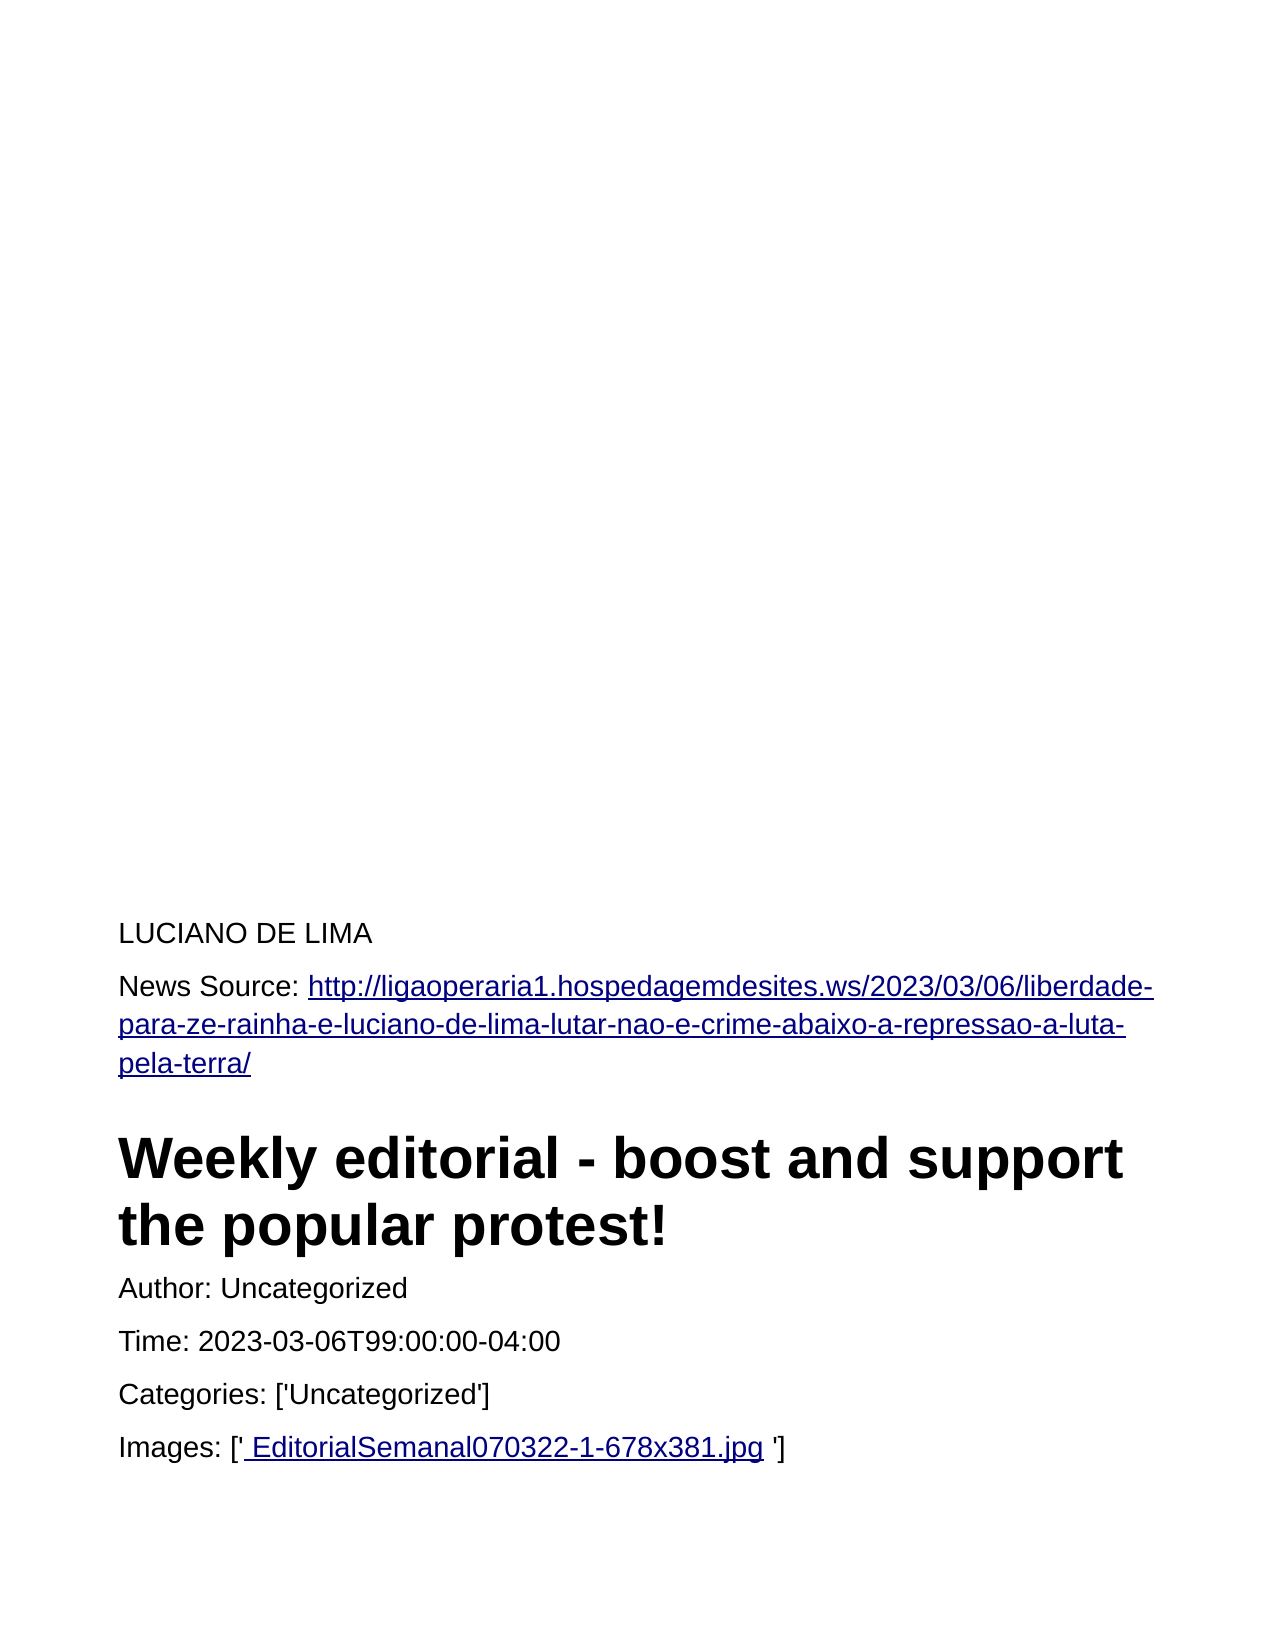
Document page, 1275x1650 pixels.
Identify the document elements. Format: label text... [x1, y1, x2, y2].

subtitle Weekly editorial - boost and support the popular protest! [118, 1124, 1157, 1258]
text News Source: http://ligaoperaria1.hospedagemdesites.ws/2023/03/06/liberdade-para-ze-rainha-e-luciano-de-lima-lutar-nao-e-crime-abaixo-a-repressao-a-luta-pela-terra/ [118, 969, 1157, 1079]
text Images: [' EditorialSemanal070322-1-678x381.jpg '] [118, 1430, 1157, 1463]
text Categories: ['Uncategorized'] [118, 1377, 1157, 1410]
text Author: Uncategorized [118, 1271, 1157, 1304]
text Time: 2023-03-06T99:00:00-04:00 [118, 1324, 1157, 1357]
text LUCIANO DE LIMA [118, 118, 1157, 949]
